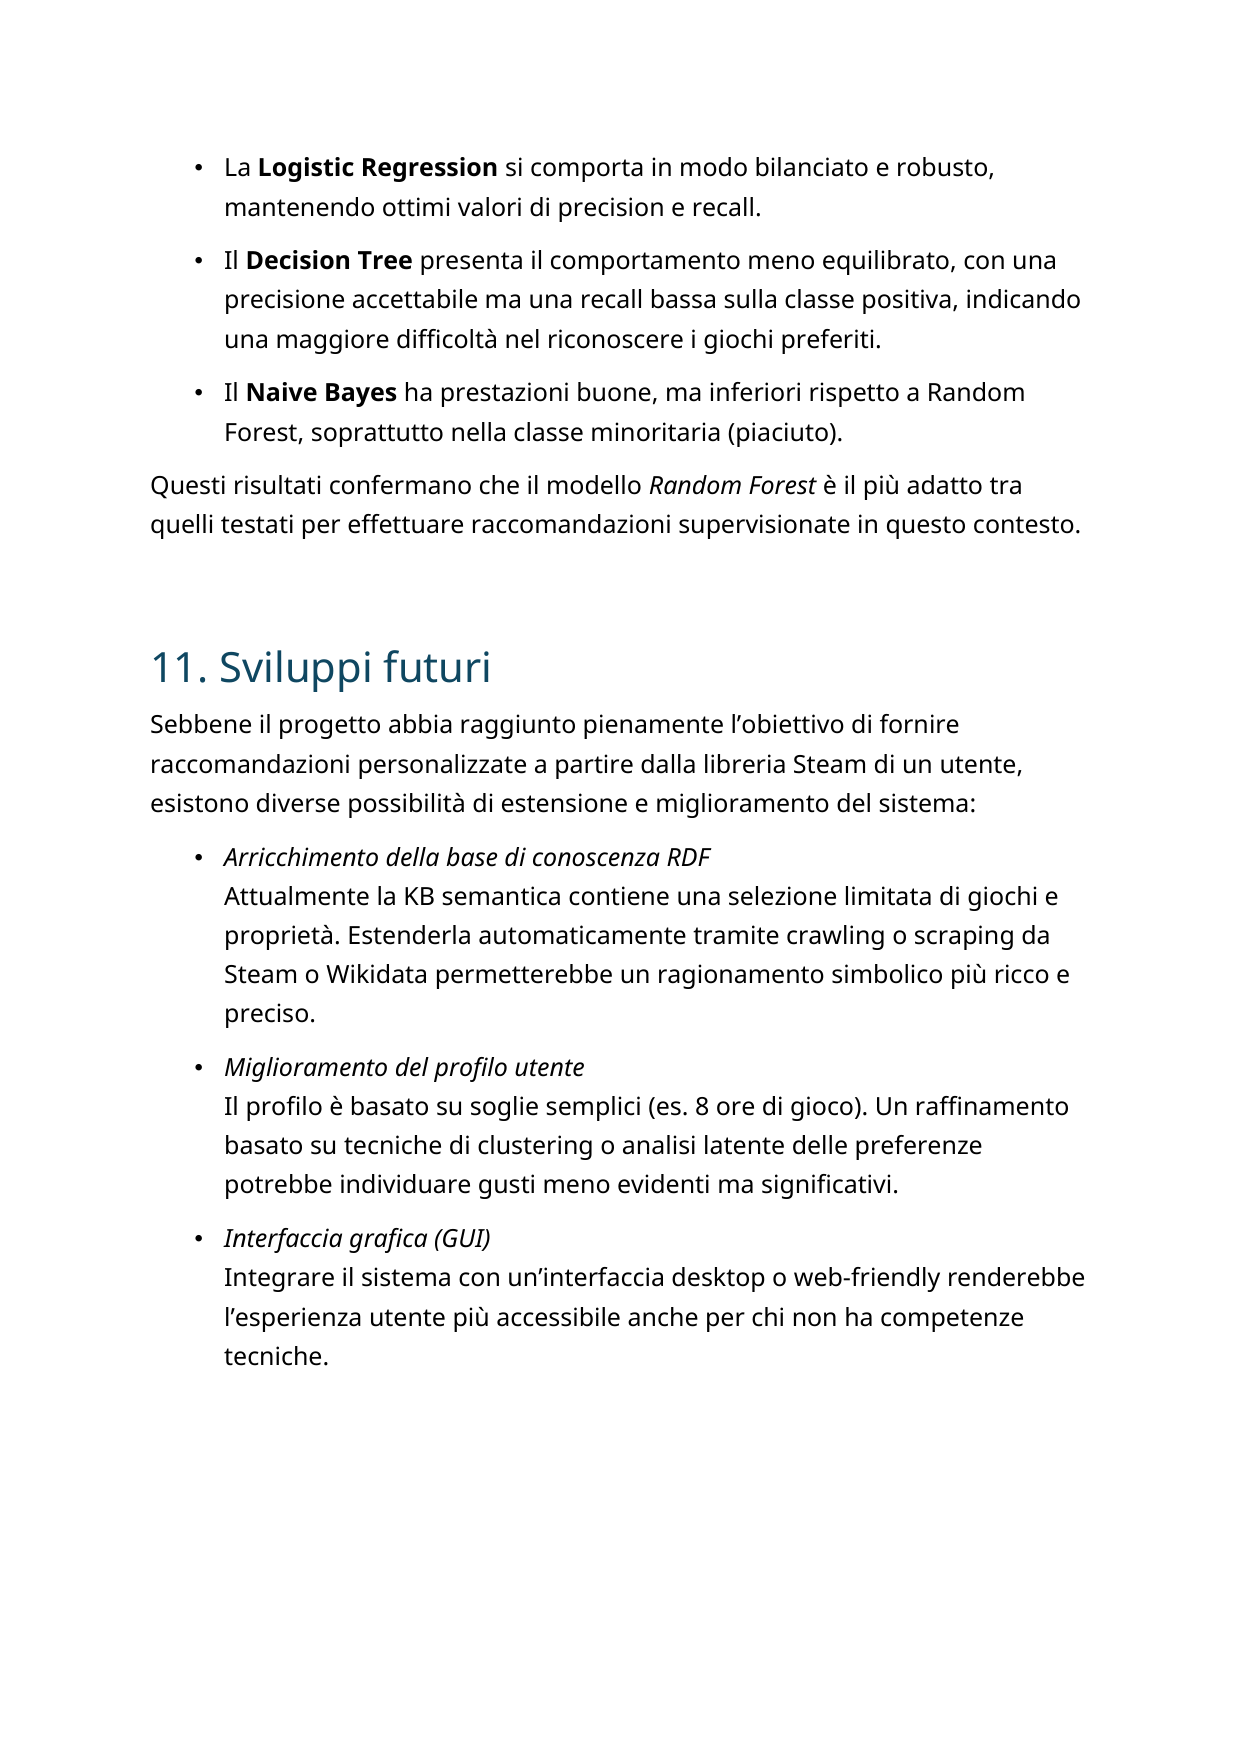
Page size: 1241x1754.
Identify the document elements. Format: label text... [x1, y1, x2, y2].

list La Logistic Regression si comporta in modo bilanciato e robusto, mantenendo ottimi valori di precision e recall. [194, 150, 1090, 223]
list Arricchimento della base di conoscenza RDF Attualmente la KB semantica contiene una selezione limitata di giochi e proprietà. Estenderla automaticamente tramite crawling o scraping da Steam o Wikidata permetterebbe un ragionamento simbolico più ricco e preciso. [194, 839, 1090, 1030]
subtitle 11. Sviluppi futuri [150, 637, 1090, 694]
list Interfaccia grafica (GUI) Integrare il sistema con un’interfaccia desktop o web-friendly renderebbe l’esperienza utente più accessibile anche per chi non ha competenze tecniche. [194, 1221, 1090, 1372]
list Il Naive Bayes ha prestazioni buone, ma inferiori rispetto a Random Forest, soprattutto nella classe minoritaria (piaciuto). [194, 375, 1090, 448]
list Il Decision Tree presenta il comportamento meno equilibrato, con una precisione accettabile ma una recall bassa sulla classe positiva, indicando una maggiore difficoltà nel riconoscere i giochi preferiti. [194, 243, 1090, 355]
list Miglioramento del profilo utente Il profilo è basato su soglie semplici (es. 8 ore di gioco). Un raffinamento basato su tecniche di clustering o analisi latente delle preferenze potrebbe individuare gusti meno evidenti ma significativi. [194, 1049, 1090, 1201]
text Questi risultati confermano che il modello Random Forest è il più adatto tra quelli testati per effettuare raccomandazioni supervisionate in questo contesto. [150, 468, 1090, 541]
text Sebbene il progetto abbia raggiunto pienamente l’obiettivo di fornire raccomandazioni personalizzate a partire dalla libreria Steam di un utente, esistono diverse possibilità di estensione e miglioramento del sistema: [150, 707, 1090, 819]
